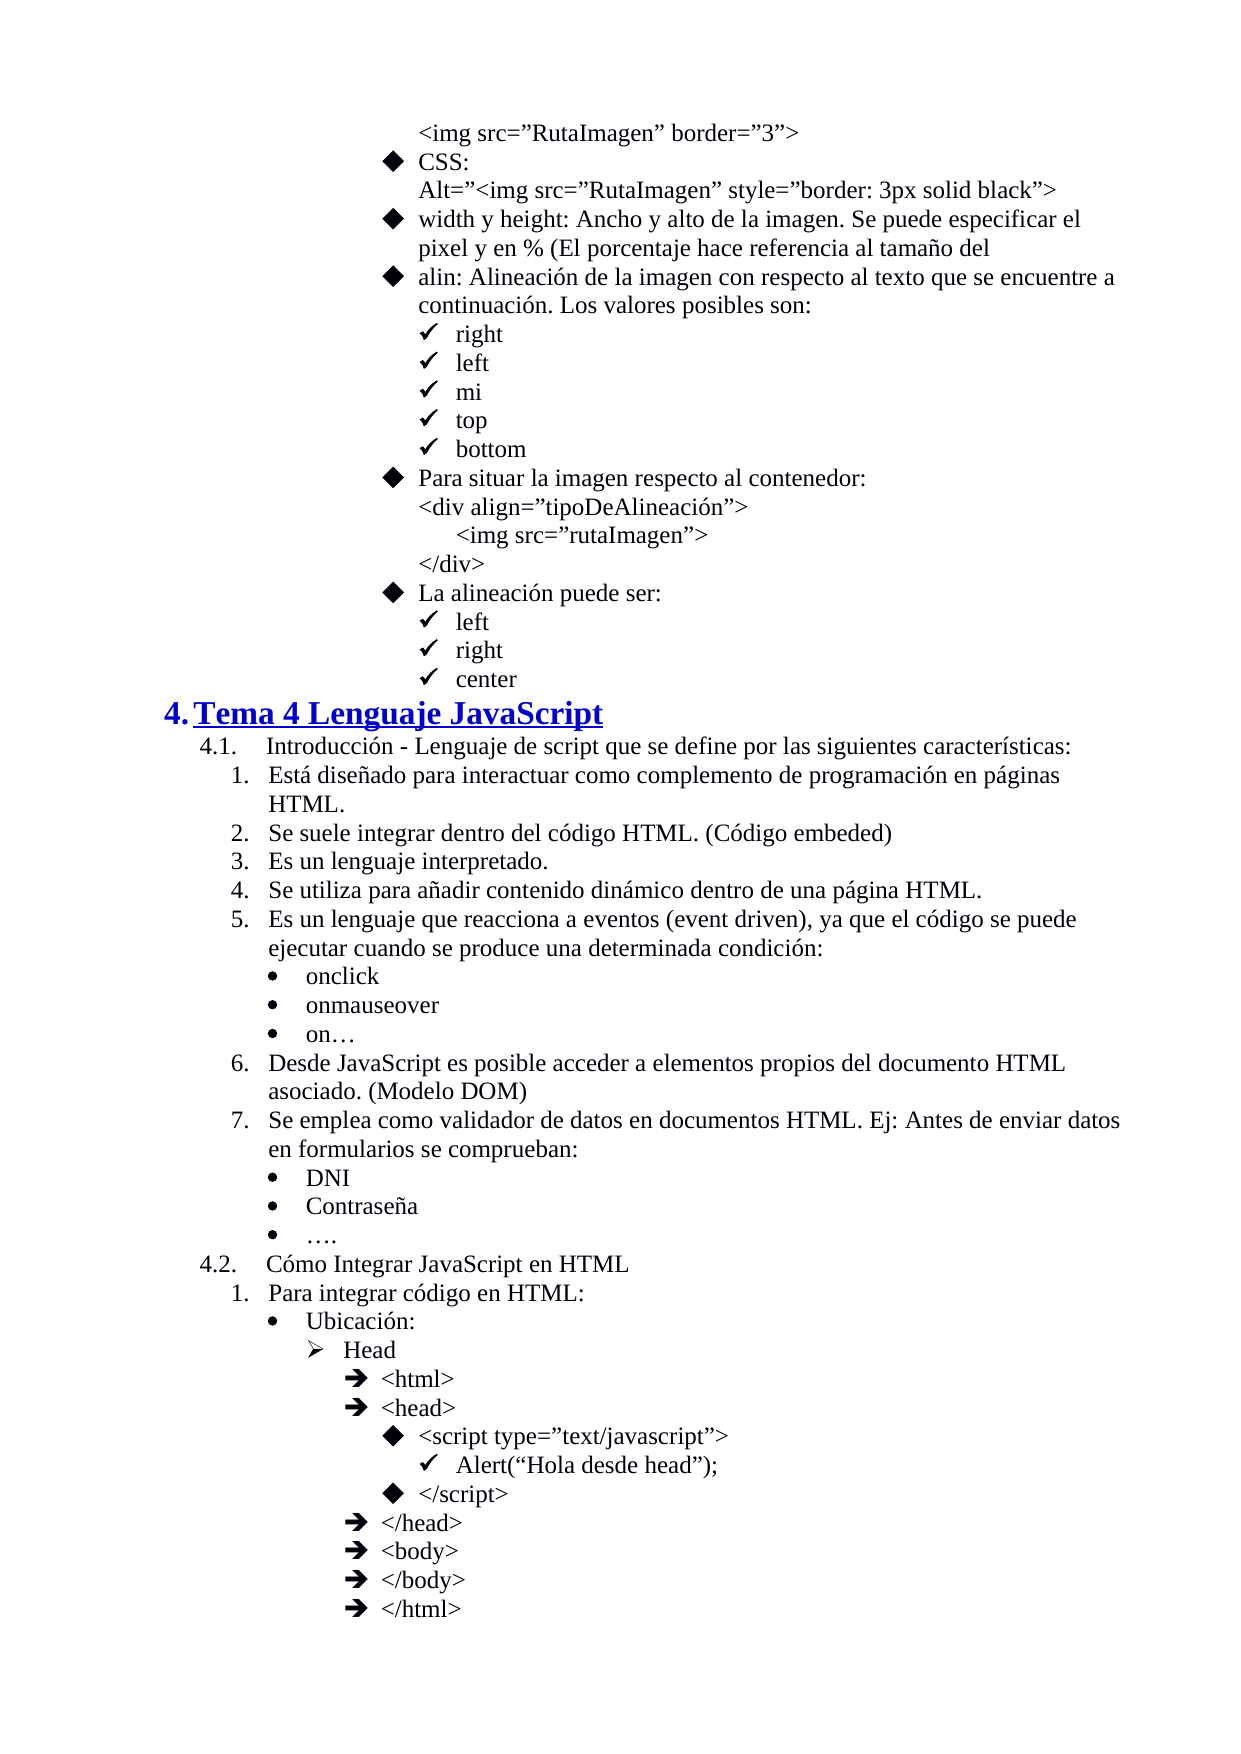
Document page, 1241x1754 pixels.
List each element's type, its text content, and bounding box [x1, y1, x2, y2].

text <div align=”tipoDeAlineación”> [418, 492, 1122, 521]
text <img src=”rutaImagen”> [456, 521, 1122, 549]
list Para integrar código en HTML: [231, 1278, 1122, 1306]
list center [418, 664, 1122, 693]
list onmauseover [268, 990, 1122, 1019]
list right [418, 636, 1122, 664]
list Se utiliza para añadir contenido dinámico dentro de una página HTML. [231, 875, 1122, 904]
list Alert(“Hola desde head”); [418, 1450, 1122, 1479]
list left [418, 348, 1122, 377]
list <head> [343, 1393, 1122, 1421]
list Es un lenguaje que reacciona a eventos (event driven), ya que el código se puede ejecutar cuando se produce una determinada condición: [231, 904, 1122, 961]
list Tema 4 Lenguaje JavaScript [156, 693, 1122, 731]
list left [418, 607, 1122, 636]
list <html> [343, 1364, 1122, 1393]
list mi [418, 377, 1122, 406]
list Cómo Integrar JavaScript en HTML [193, 1249, 1122, 1278]
text Alt=”<img src=”RutaImagen” style=”border: 3px solid black”> [418, 176, 1122, 204]
list Es un lenguaje interpretado. [231, 846, 1122, 875]
list </script> [381, 1479, 1122, 1508]
list Head [306, 1335, 1122, 1364]
text </div> [418, 549, 1122, 578]
list …. [268, 1220, 1122, 1249]
list </head> [343, 1508, 1122, 1536]
list onclick [268, 961, 1122, 990]
list Está diseñado para interactuar como complemento de programación en páginas HTML. [231, 760, 1122, 818]
list Contraseña [268, 1191, 1122, 1220]
list </html> [343, 1594, 1122, 1623]
list top [418, 406, 1122, 434]
list right [418, 319, 1122, 348]
list Introducción - Lenguaje de script que se define por las siguientes características: [193, 731, 1122, 760]
list alin: Alineación de la imagen con respecto al texto que se encuentre a continuación. Los valores posibles son: [381, 262, 1122, 319]
list <script type=”text/javascript”> [381, 1421, 1122, 1450]
list Para situar la imagen respecto al contenedor: [381, 463, 1122, 492]
list bottom [418, 434, 1122, 463]
text <img src=”RutaImagen” border=”3”> [418, 118, 1122, 147]
list DNI [268, 1163, 1122, 1191]
list </body> [343, 1565, 1122, 1594]
list CSS: [381, 147, 1122, 176]
list <body> [343, 1536, 1122, 1565]
list La alineación puede ser: [381, 578, 1122, 607]
list on… [268, 1019, 1122, 1048]
list width y height: Ancho y alto de la imagen. Se puede especificar el pixel y en % (El porcentaje hace referencia al tamaño del [381, 204, 1122, 262]
list Desde JavaScript es posible acceder a elementos propios del documento HTML asociado. (Modelo DOM) [231, 1048, 1122, 1105]
list Se emplea como validador de datos en documentos HTML. Ej: Antes de enviar datos en formularios se comprueban: [231, 1105, 1122, 1163]
list Ubicación: [268, 1306, 1122, 1335]
list Se suele integrar dentro del código HTML. (Código embeded) [231, 818, 1122, 846]
